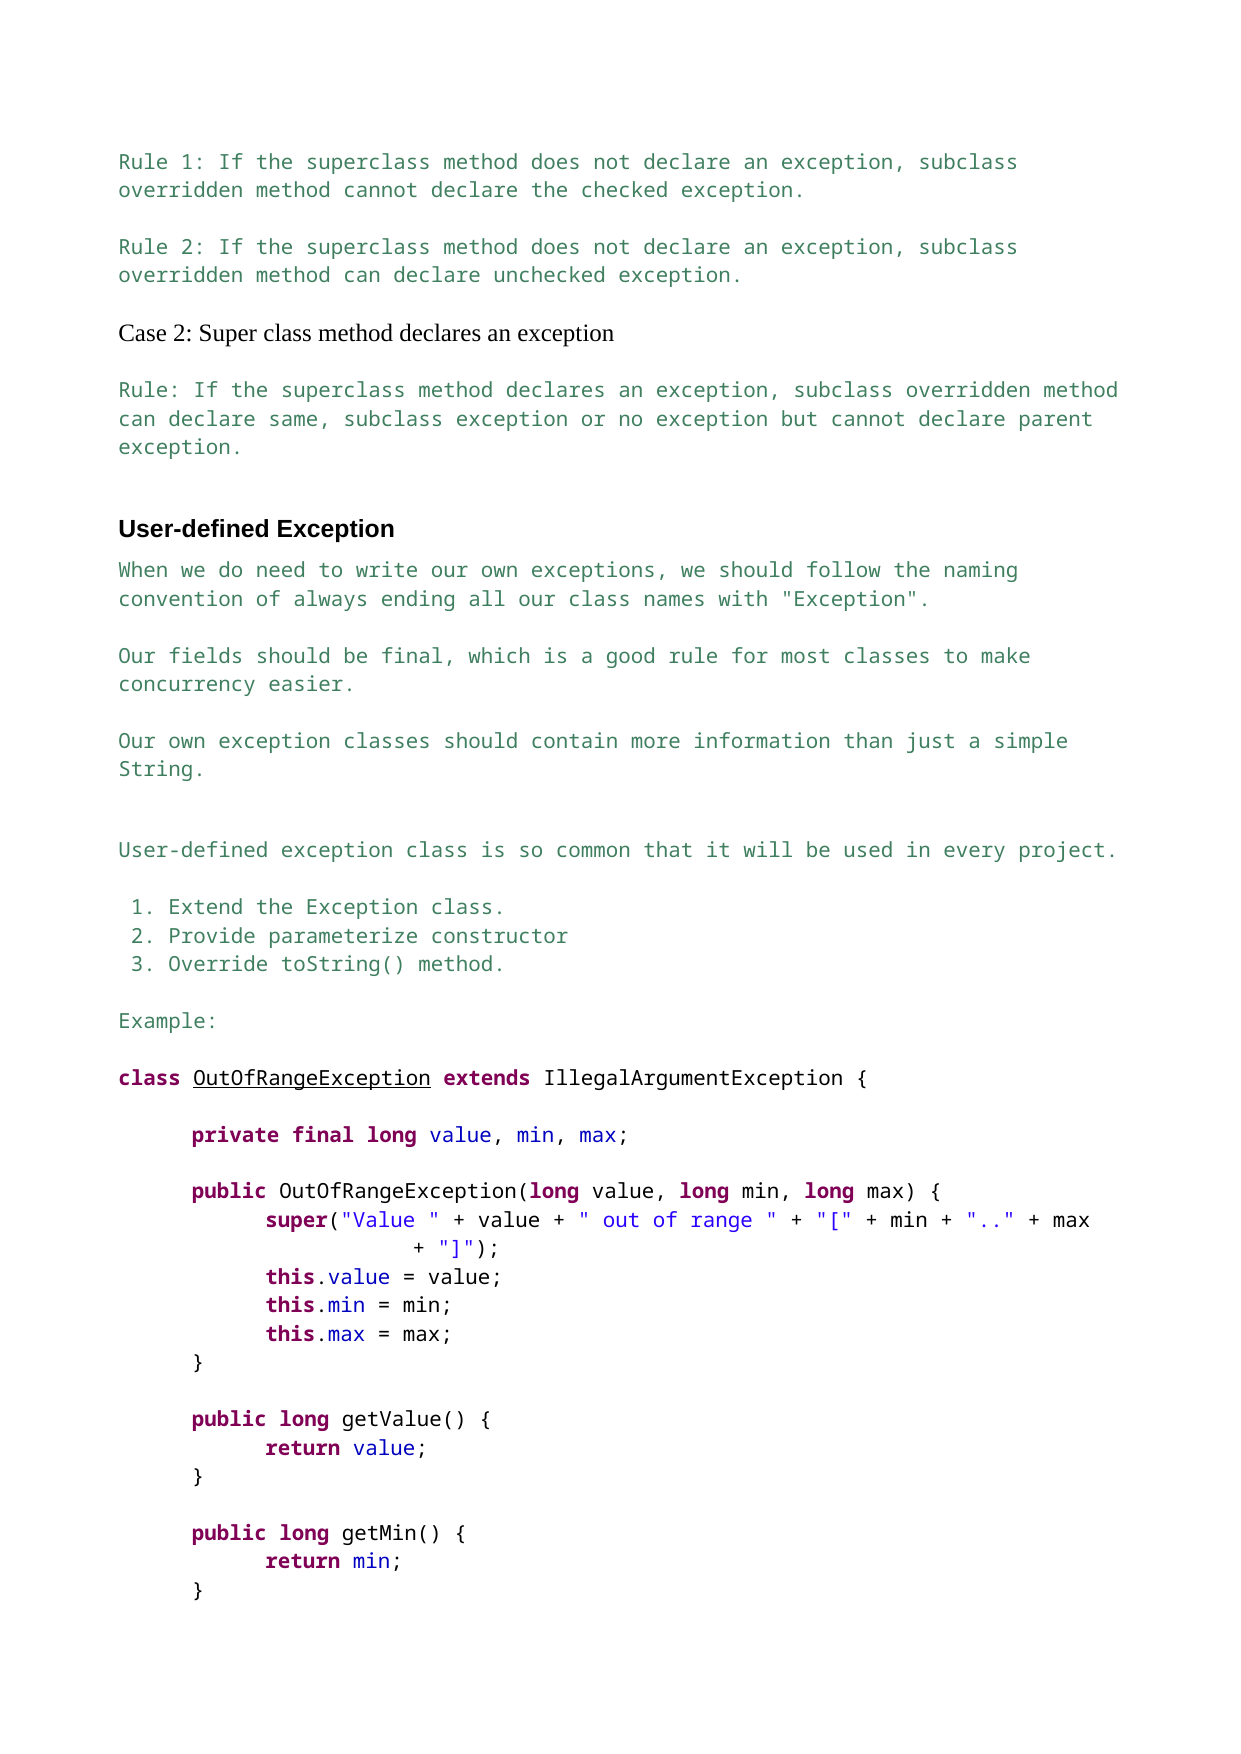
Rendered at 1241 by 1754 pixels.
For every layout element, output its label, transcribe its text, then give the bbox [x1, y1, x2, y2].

text User-defined exception class is so common that it will be used in every project. [118, 835, 1122, 864]
subtitle User-defined Exception [118, 514, 1122, 543]
text } [118, 1461, 1122, 1489]
text Rule 1: If the superclass method does not declare an exception, subclass overridden method cannot declare the checked exception. [118, 147, 1122, 204]
text Case 2: Super class method declares an exception [118, 318, 1122, 347]
text return min; [118, 1546, 1122, 1575]
text Rule: If the superclass method declares an exception, subclass overridden method can declare same, subclass exception or no exception but cannot declare parent exception. [118, 375, 1122, 461]
text super("Value " + value + " out of range " + "[" + min + ".." + max [118, 1205, 1122, 1233]
text class OutOfRangeException extends IllegalArgumentException { [118, 1063, 1122, 1091]
text public long getValue() { [118, 1404, 1122, 1433]
text Our own exception classes should contain more information than just a simple String. [118, 726, 1122, 783]
text this.value = value; [118, 1262, 1122, 1290]
text public long getMin() { [118, 1518, 1122, 1546]
text this.max = max; [118, 1319, 1122, 1347]
text 2. Provide parameterize constructor [118, 921, 1122, 949]
text public OutOfRangeException(long value, long min, long max) { [118, 1177, 1122, 1205]
text Example: [118, 1006, 1122, 1034]
text 1. Extend the Exception class. [118, 892, 1122, 921]
text } [118, 1347, 1122, 1376]
text return value; [118, 1433, 1122, 1461]
text 3. Override toString() method. [118, 949, 1122, 978]
text private final long value, min, max; [118, 1120, 1122, 1148]
text + "]"); [118, 1233, 1122, 1262]
text Our fields should be final, which is a good rule for most classes to make concurrency easier. [118, 641, 1122, 698]
text When we do need to write our own exceptions, we should follow the naming convention of always ending all our class names with "Exception". [118, 555, 1122, 612]
text } [118, 1575, 1122, 1603]
text Rule 2: If the superclass method does not declare an exception, subclass overridden method can declare unchecked exception. [118, 232, 1122, 289]
text this.min = min; [118, 1290, 1122, 1319]
